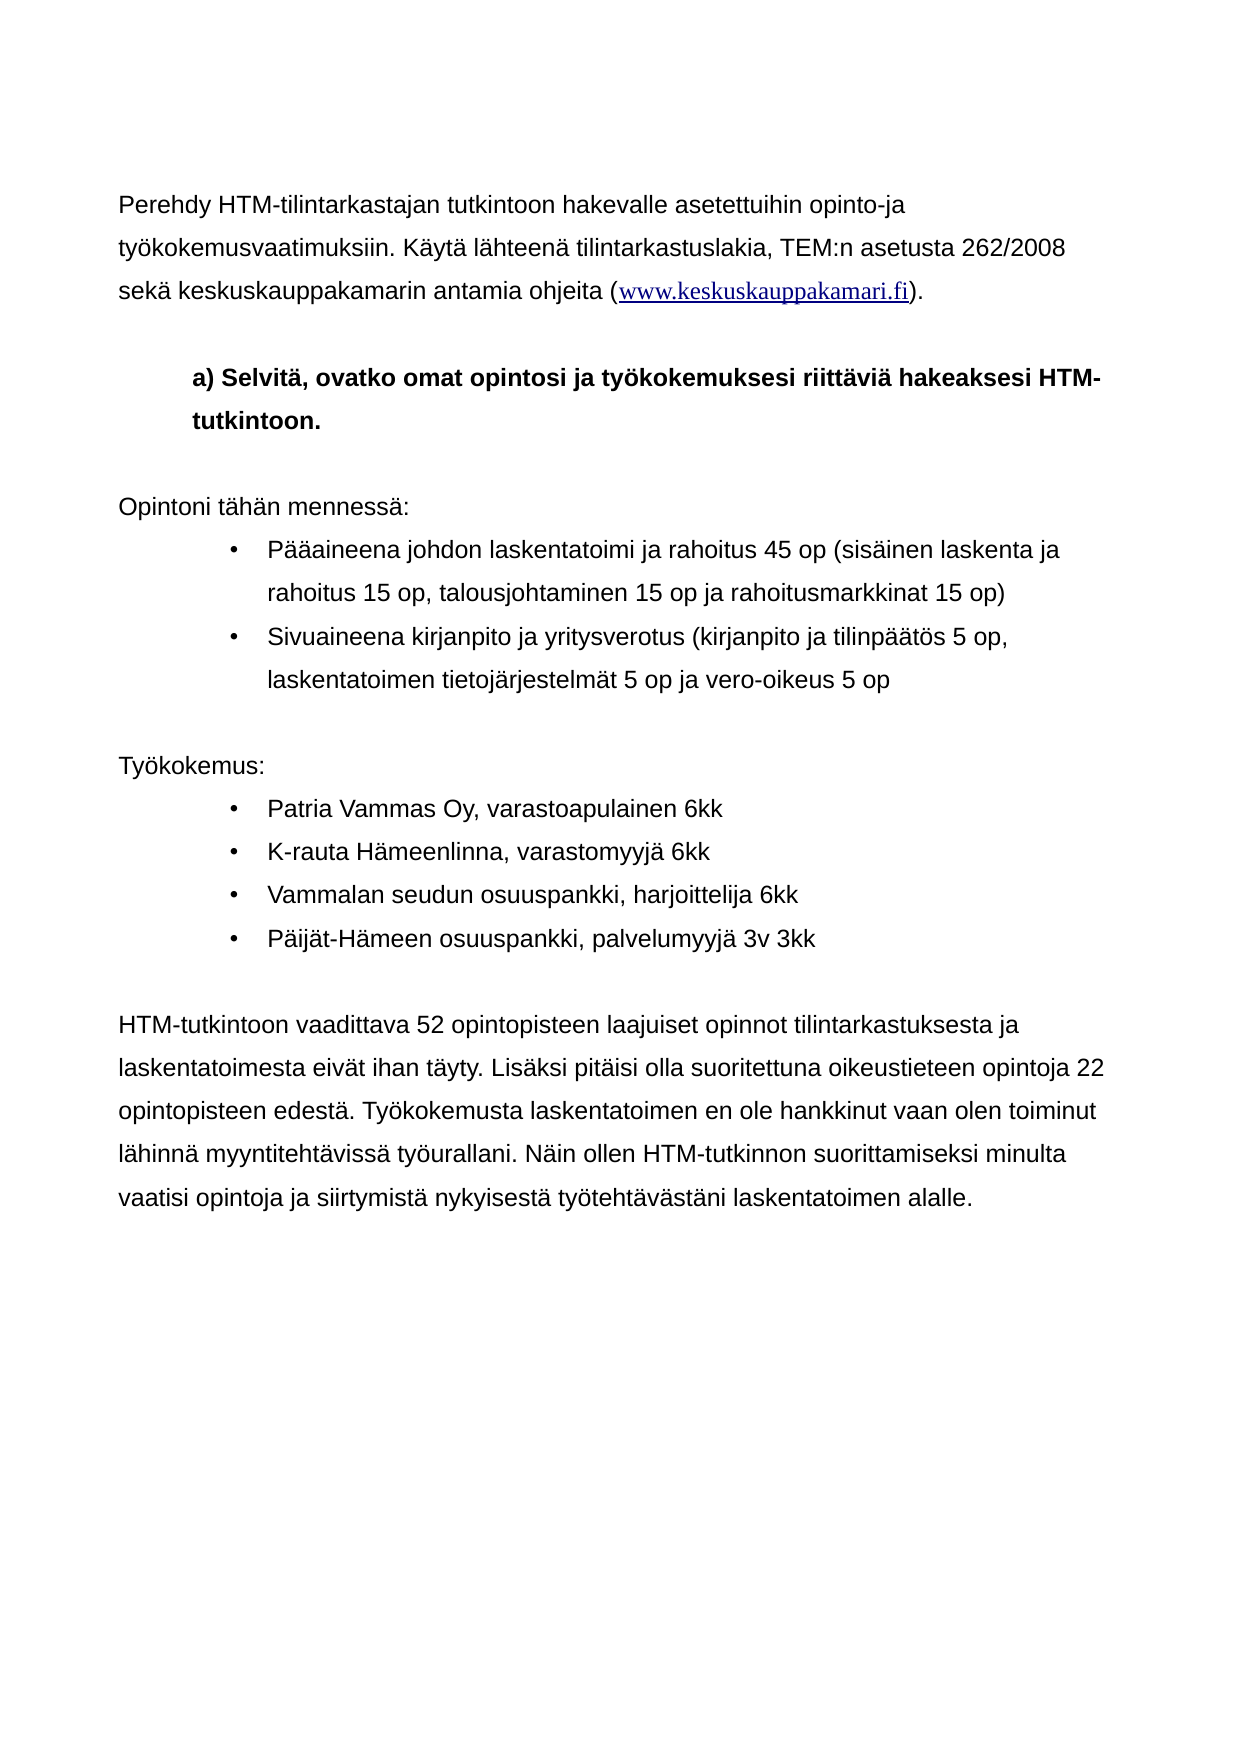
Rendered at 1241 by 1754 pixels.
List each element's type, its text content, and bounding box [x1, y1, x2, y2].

list Patria Vammas Oy, varastoapulainen 6kk [229, 794, 1122, 823]
text HTM-tutkintoon vaadittava 52 opintopisteen laajuiset opinnot tilintarkastuksesta ja laskentatoimesta eivät ihan täyty. Lisäksi pitäisi olla suoritettuna oikeustieteen opintoja 22 opintopisteen edestä. Työkokemusta laskentatoimen en ole hankkinut vaan olen toiminut lähinnä myyntitehtävissä työurallani. Näin ollen HTM-tutkinnon suorittamiseksi minulta vaatisi opintoja ja siirtymistä nykyisestä työtehtävästäni laskentatoimen alalle. [118, 1010, 1122, 1211]
list Päijät-Hämeen osuuspankki, palvelumyyjä 3v 3kk [229, 924, 1122, 953]
list Pääaineena johdon laskentatoimi ja rahoitus 45 op (sisäinen laskenta ja rahoitus 15 op, talousjohtaminen 15 op ja rahoitusmarkkinat 15 op) [229, 535, 1122, 607]
list Sivuaineena kirjanpito ja yritysverotus (kirjanpito ja tilinpäätös 5 op, laskentatoimen tietojärjestelmät 5 op ja vero-oikeus 5 op [229, 621, 1122, 693]
list Vammalan seudun osuuspankki, harjoittelija 6kk [229, 881, 1122, 909]
list K-rauta Hämeenlinna, varastomyyjä 6kk [229, 837, 1122, 866]
text Opintoni tähän mennessä: [118, 492, 1122, 521]
text a) Selvitä, ovatko omat opintosi ja työkokemuksesi riittäviä hakeaksesi HTM- tutkintoon. [118, 363, 1122, 434]
text Työkokemus: [118, 751, 1122, 780]
text Perehdy HTM-tilintarkastajan tutkintoon hakevalle asetettuihin opinto-ja työkokemusvaatimuksiin. Käytä lähteenä tilintarkastuslakia, TEM:n asetusta 262/2008 sekä keskuskauppakamarin antamia ohjeita (www.keskuskauppakamari.fi). [118, 190, 1122, 305]
